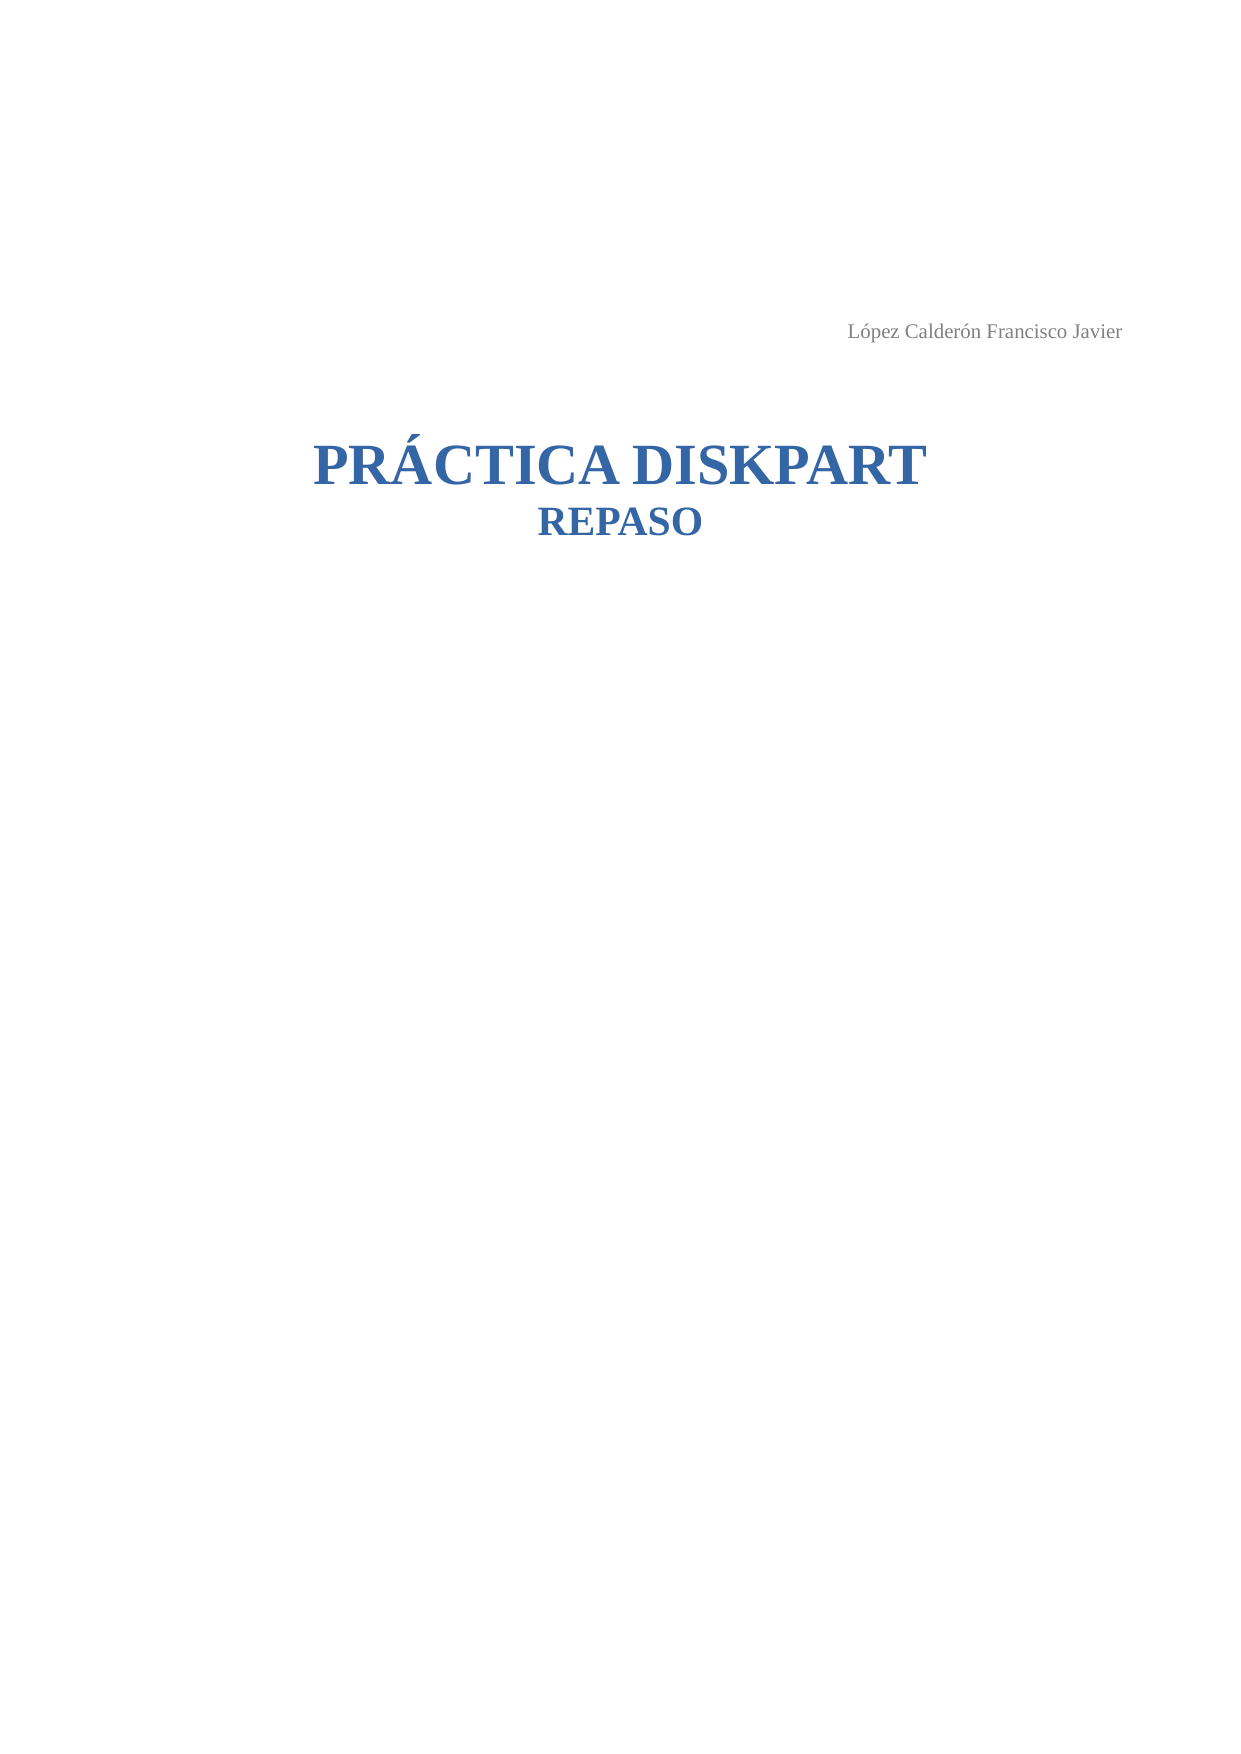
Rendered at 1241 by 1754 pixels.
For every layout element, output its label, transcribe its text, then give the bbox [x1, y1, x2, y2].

text PRÁCTICA DISKPART [118, 430, 1122, 497]
text López Calderón Francisco Javier [118, 319, 1122, 343]
text REPASO [118, 497, 1122, 545]
